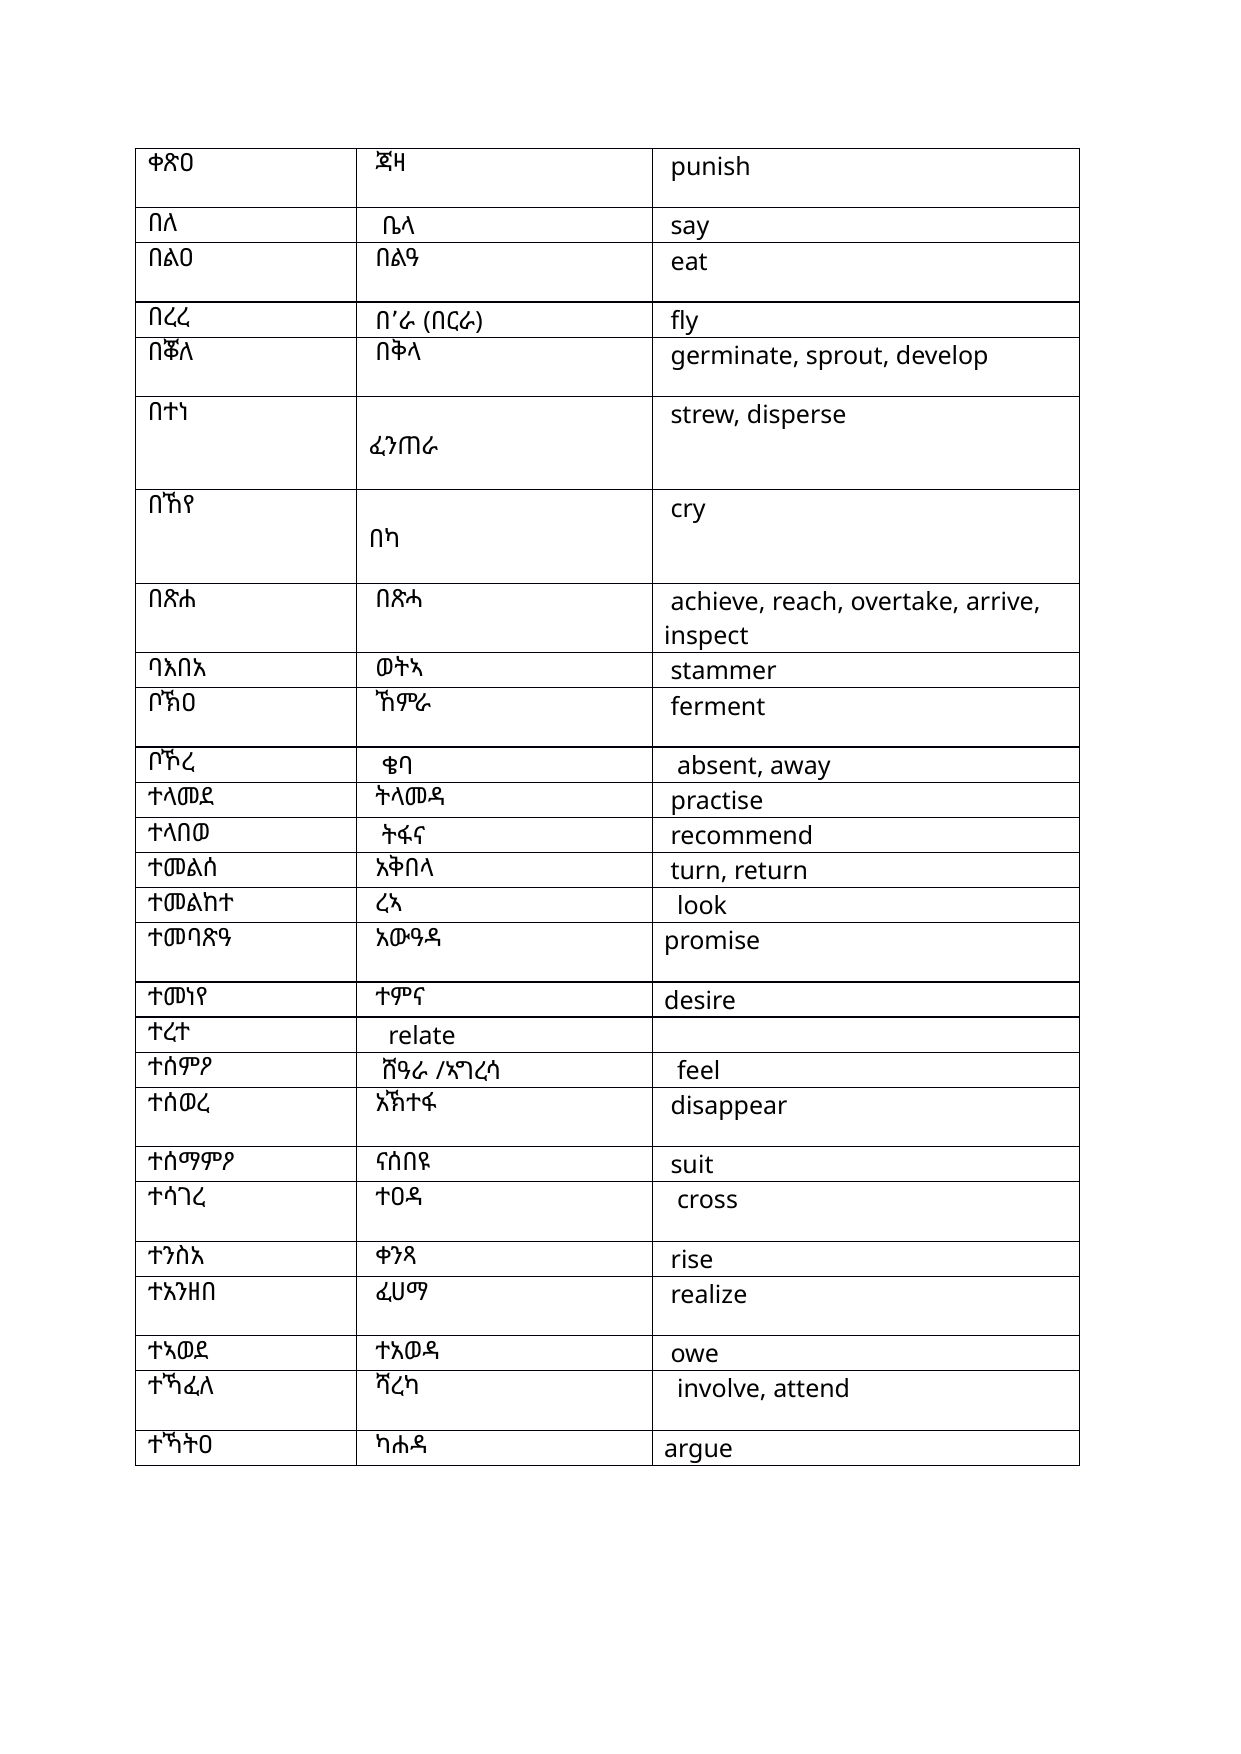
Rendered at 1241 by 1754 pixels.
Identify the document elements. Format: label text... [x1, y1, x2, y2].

table_cell በቖለ [136, 338, 356, 396]
table_cell ፈንጠራ [357, 397, 652, 489]
table_cell punish [653, 149, 1079, 207]
table_cell rise [653, 1242, 1079, 1276]
table_cell ባእበአ [136, 653, 356, 687]
table_cell በቅላ [357, 338, 652, 396]
table_cell ሸዓራ /ኣግረሳ [357, 1053, 652, 1087]
table_cell ተኻትዐ [136, 1431, 356, 1464]
table_cell desire [653, 983, 1079, 1016]
table_cell cry [653, 490, 1079, 583]
table_cell በተነ [136, 397, 356, 489]
table_cell ናሰበዩ [357, 1147, 652, 1181]
table_cell involve, attend [653, 1371, 1079, 1429]
table_cell አኽተፋ [357, 1088, 652, 1146]
table_cell ተኣወደ [136, 1336, 356, 1370]
table_cell argue [653, 1431, 1079, 1464]
table_cell ትላመዳ [357, 783, 652, 817]
table_cell ተመልከተ [136, 888, 356, 922]
table_cell በልዐ [136, 243, 356, 301]
table_cell በጽሐ [136, 584, 356, 652]
table_cell owe [653, 1336, 1079, 1370]
table_cell fly [653, 303, 1079, 337]
table_cell በኸየ [136, 490, 356, 583]
table_cell realize [653, 1277, 1079, 1335]
table_cell ተዐዳ [357, 1182, 652, 1241]
table_cell ተአወዳ [357, 1336, 652, 1370]
table_cell በካ [357, 490, 652, 583]
table_cell ተሰምዖ [136, 1053, 356, 1087]
table_cell ትፋና [357, 818, 652, 852]
table_cell ተመባጽዓ [136, 923, 356, 981]
table_cell say [653, 208, 1079, 242]
table_cell achieve, reach, overtake, arrive, inspect [653, 584, 1079, 652]
table_cell ተኻፈለ [136, 1371, 356, 1429]
table_cell ቦኽዐ [136, 688, 356, 746]
table_cell germinate, sprout, develop [653, 338, 1079, 396]
table_cell eat [653, 243, 1079, 301]
table_cell ካሐዳ [357, 1431, 652, 1464]
table_cell ተንስአ [136, 1242, 356, 1276]
table_cell ቦኾረ [136, 748, 356, 782]
table_cell ፈሀማ [357, 1277, 652, 1335]
table_cell በጽሓ [357, 584, 652, 652]
table_cell ሻረካ [357, 1371, 652, 1429]
table_cell practise [653, 783, 1079, 817]
table_cell ተሰማምዖ [136, 1147, 356, 1181]
table_cell ወትኣ [357, 653, 652, 687]
table_cell cross [653, 1182, 1079, 1241]
table_cell absent, away [653, 748, 1079, 782]
table_cell ተመልሰ [136, 853, 356, 887]
table_cell ተላበወ [136, 818, 356, 852]
table_cell ቀንጻ [357, 1242, 652, 1276]
table_cell ተሳገረ [136, 1182, 356, 1241]
table_cell stammer [653, 653, 1079, 687]
table_cell ተረተ [136, 1018, 356, 1052]
table_cell አውዓዳ [357, 923, 652, 981]
table_cell ረኣ [357, 888, 652, 922]
table_cell በረረ [136, 303, 356, 337]
table_cell ጃዛ [357, 149, 652, 207]
table_cell strew, disperse [653, 397, 1079, 489]
table_cell አቅበላ [357, 853, 652, 887]
table_cell recommend [653, 818, 1079, 852]
table_cell ተላመደ [136, 783, 356, 817]
table_cell disappear [653, 1088, 1079, 1146]
table_cell ተአንዘበ [136, 1277, 356, 1335]
table_cell ferment [653, 688, 1079, 746]
table_cell promise [653, 923, 1079, 981]
table_cell ተምና [357, 983, 652, 1016]
table_cell turn, return [653, 853, 1079, 887]
table_cell ቤላ [357, 208, 652, 242]
table_cell look [653, 888, 1079, 922]
table_cell suit [653, 1147, 1079, 1181]
table_cell በልዓ [357, 243, 652, 301]
table_cell ቀጽዐ [136, 149, 356, 207]
table_cell feel [653, 1053, 1079, 1087]
table_cell ተሰወረ [136, 1088, 356, 1146]
table_cell ቄባ [357, 748, 652, 782]
table_cell relate [357, 1018, 652, 1052]
table_cell በለ [136, 208, 356, 242]
table_cell [653, 1018, 1079, 1052]
table_cell ተመነየ [136, 983, 356, 1016]
table_cell ኸምራ [357, 688, 652, 746]
table_cell በ’ራ (በርራ) [357, 303, 652, 337]
